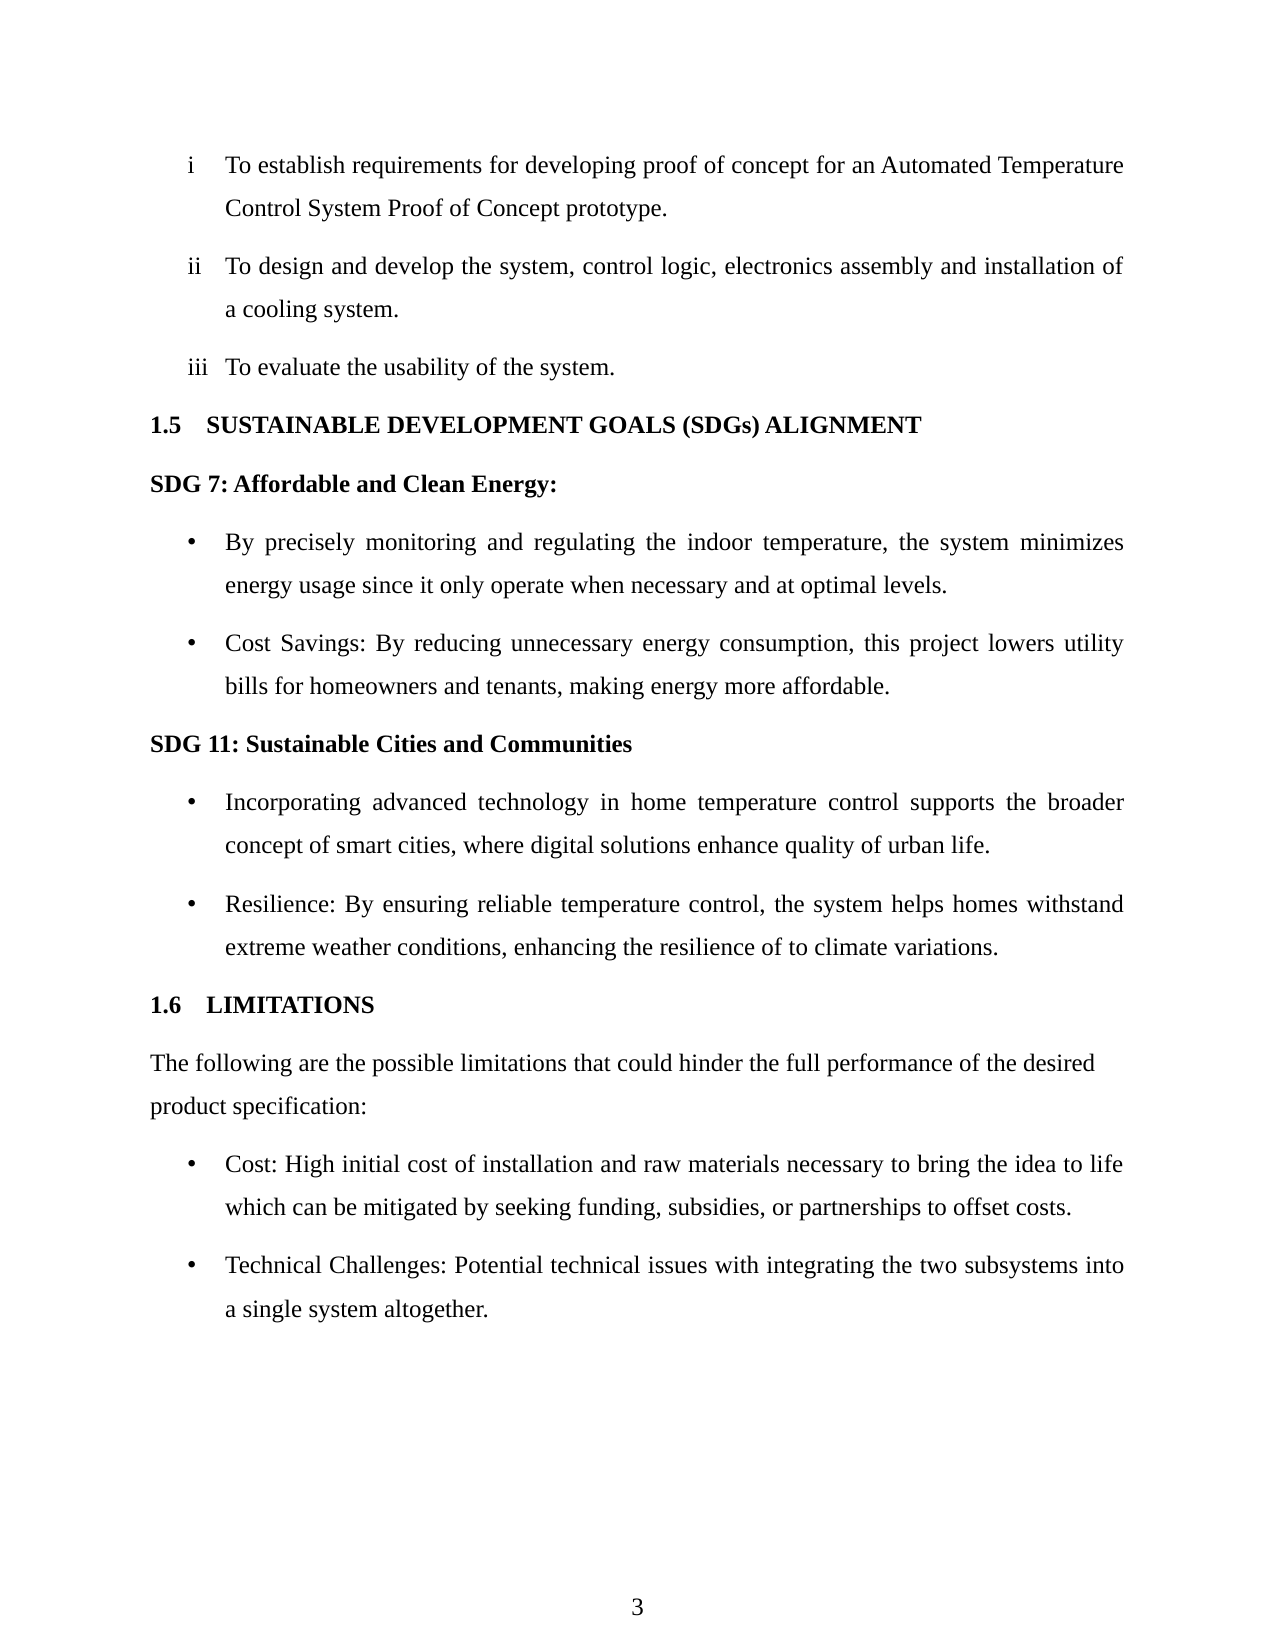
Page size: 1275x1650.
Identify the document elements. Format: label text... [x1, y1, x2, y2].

list Cost: High initial cost of installation and raw materials necessary to bring the idea to life which can be mitigated by seeking funding, subsidies, or partnerships to offset costs. [187, 1149, 1125, 1221]
subtitle 1.5 SUSTAINABLE DEVELOPMENT GOALS (SDGs) ALIGNMENT [150, 411, 1125, 439]
text SDG 7: Affordable and Clean Energy: [150, 469, 1125, 497]
text The following are the possible limitations that could hinder the full performance of the desired product specification: [150, 1048, 1125, 1120]
list Technical Challenges: Potential technical issues with integrating the two subsystems into a single system altogether. [187, 1251, 1125, 1322]
text SDG 11: Sustainable Cities and Communities [150, 729, 1125, 758]
list To establish requirements for developing proof of concept for an Automated Temperature Control System Proof of Concept prototype. [187, 150, 1125, 222]
list To evaluate the usability of the system. [187, 352, 1125, 381]
list Incorporating advanced technology in home temperature control supports the broader concept of smart cities, where digital solutions enhance quality of urban life. [187, 787, 1125, 859]
list By precisely monitoring and regulating the indoor temperature, the system minimizes energy usage since it only operate when necessary and at optimal levels. [187, 527, 1125, 599]
subtitle 1.6 LIMITATIONS [150, 990, 1125, 1019]
list Cost Savings: By reducing unnecessary energy consumption, this project lowers utility bills for homeowners and tenants, making energy more affordable. [187, 628, 1125, 700]
list To design and develop the system, control logic, electronics assembly and installation of a cooling system. [187, 251, 1125, 323]
list Resilience: By ensuring reliable temperature control, the system helps homes withstand extreme weather conditions, enhancing the resilience of to climate variations. [187, 889, 1125, 961]
